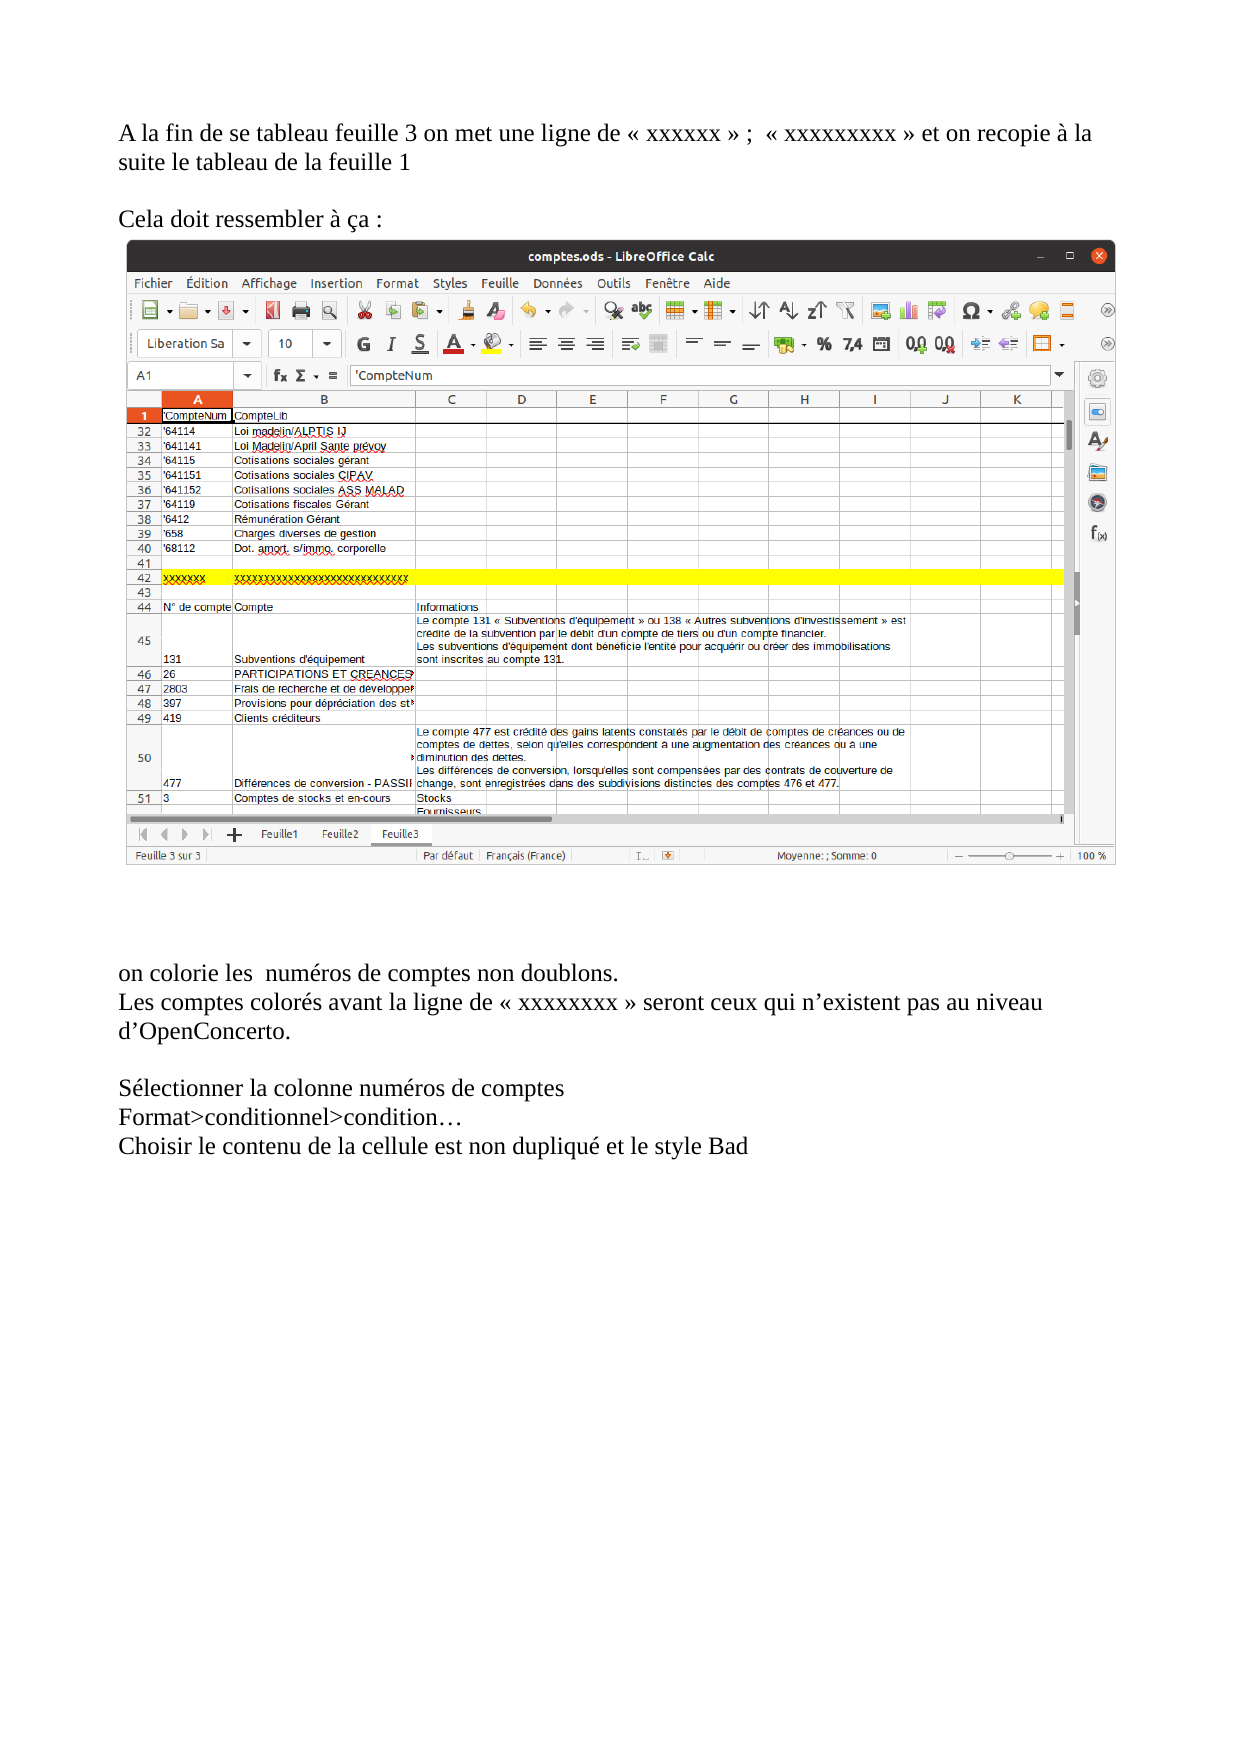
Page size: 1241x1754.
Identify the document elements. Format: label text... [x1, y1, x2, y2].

text Les comptes colorés avant la ligne de « xxxxxxxx » seront ceux qui n’existent pas au niveau d’OpenConcerto. [118, 987, 1122, 1044]
picture [118, 233, 1123, 872]
text on colorie les numéros de comptes non doublons. [118, 958, 1122, 987]
text Format>conditionnel>condition… [118, 1102, 1122, 1131]
text Sélectionner la colonne numéros de comptes [118, 1073, 1122, 1102]
text A la fin de se tableau feuille 3 on met une ligne de « xxxxxx » ; « xxxxxxxxx » et on recopie à la suite le tableau de la feuille 1 [118, 118, 1122, 176]
text Choisir le contenu de la cellule est non dupliqué et le style Bad [118, 1131, 1122, 1159]
text Cela doit ressembler à ça : [118, 204, 1122, 233]
